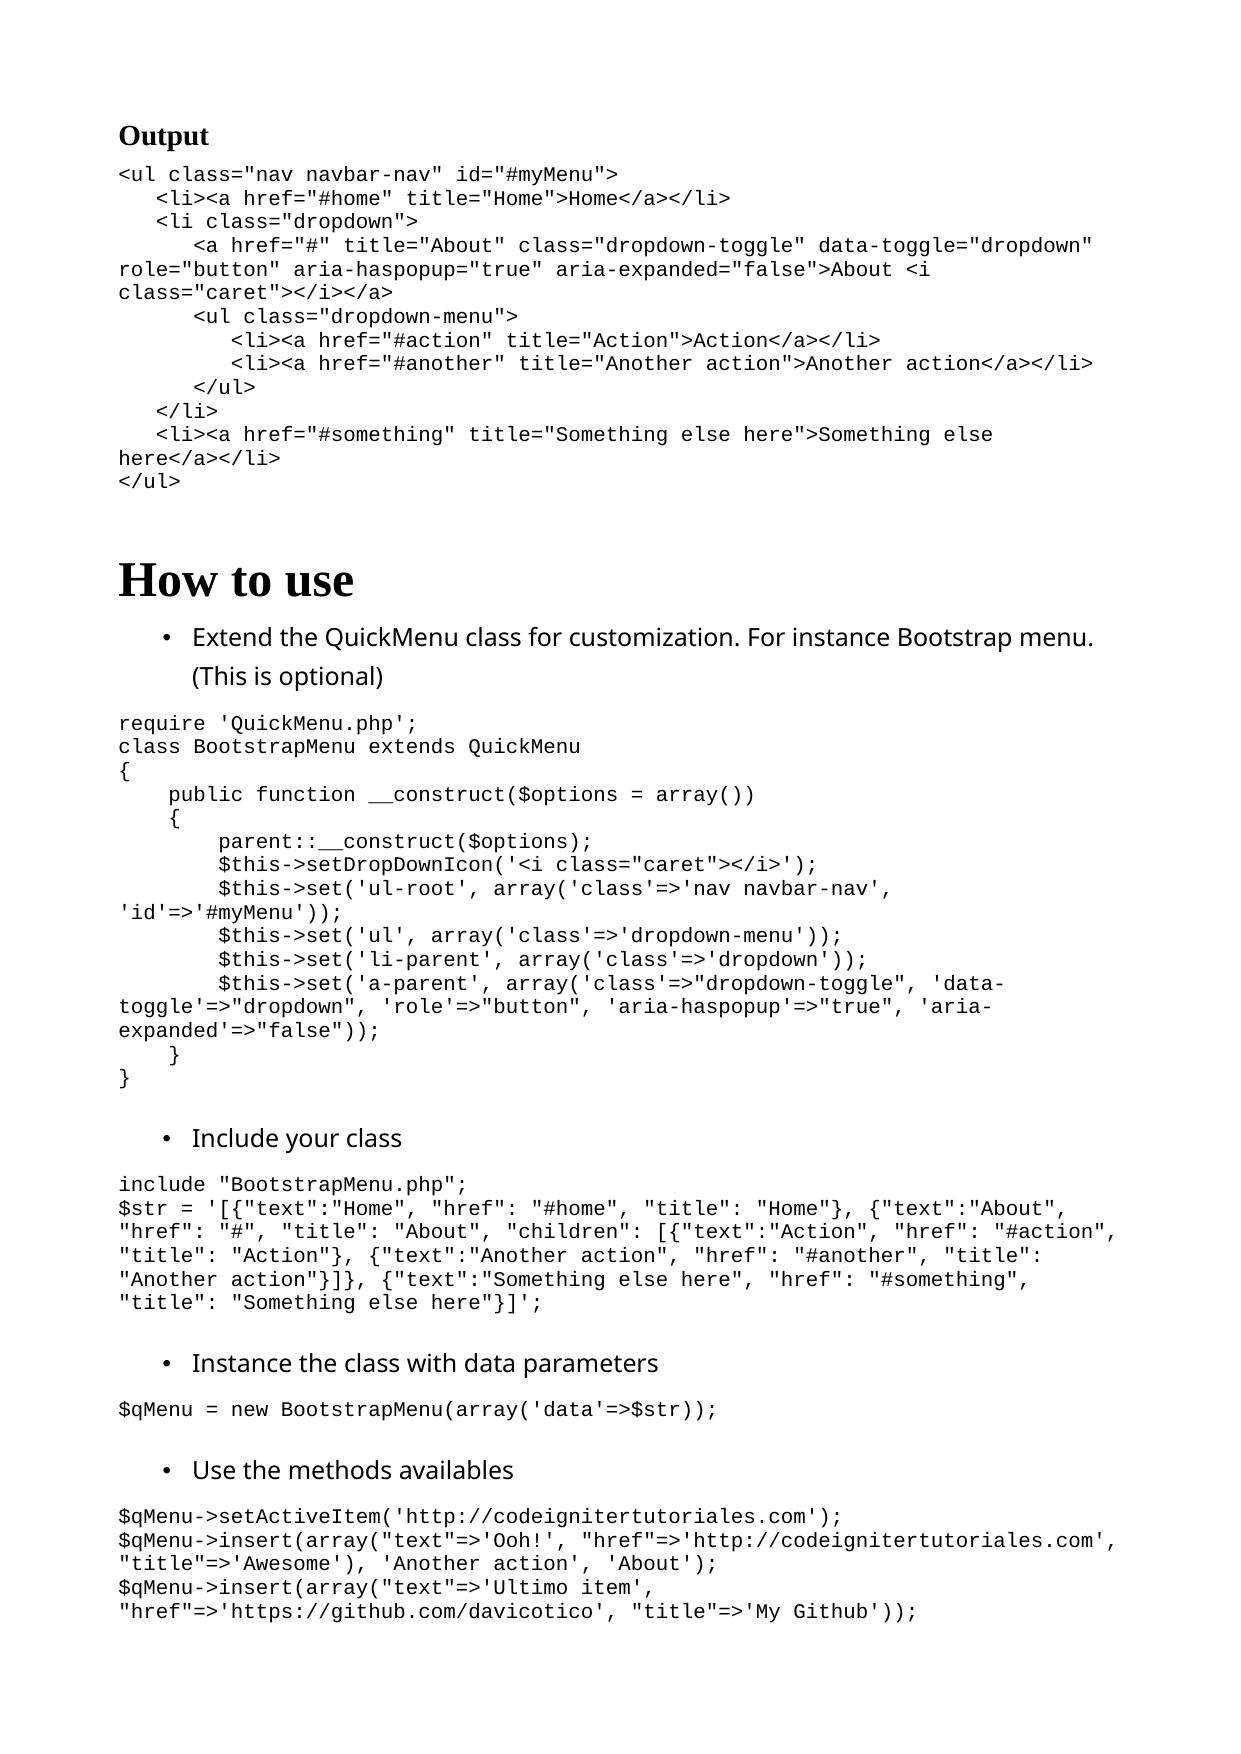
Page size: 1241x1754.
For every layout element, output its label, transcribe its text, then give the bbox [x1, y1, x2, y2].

text </ul> [118, 377, 1122, 401]
text $this->set('ul', array('class'=>'dropdown-menu')); [118, 925, 1122, 949]
text <li class="dropdown"> [118, 211, 1122, 235]
text require 'QuickMenu.php'; [118, 713, 1122, 736]
text $qMenu->setActiveItem('http://codeignitertutoriales.com'); [118, 1506, 1122, 1530]
text $this->set('ul-root', array('class'=>'nav navbar-nav', 'id'=>'#myMenu')); [118, 878, 1122, 925]
text $this->set('li-parent', array('class'=>'dropdown')); [118, 949, 1122, 973]
text { [118, 760, 1122, 783]
text parent::__construct($options); [118, 831, 1122, 854]
text </ul> [118, 472, 1122, 495]
text <li><a href="#action" title="Action">Action</a></li> [118, 330, 1122, 353]
text $this->set('a-parent', array('class'=>"dropdown-toggle", 'data-toggle'=>"dropdown", 'role'=>"button", 'aria-haspopup'=>"true", 'aria-expanded'=>"false")); [118, 973, 1122, 1044]
text </li> [118, 401, 1122, 424]
text include "BootstrapMenu.php"; [118, 1174, 1122, 1198]
text { [118, 807, 1122, 831]
text class BootstrapMenu extends QuickMenu [118, 736, 1122, 760]
subtitle Output [118, 118, 1122, 152]
text <li><a href="#home" title="Home">Home</a></li> [118, 188, 1122, 211]
text $qMenu->insert(array("text"=>'Ooh!', "href"=>'http://codeignitertutoriales.com', "title"=>'Awesome'), 'Another action', 'About'); [118, 1530, 1122, 1577]
text <li><a href="#another" title="Another action">Another action</a></li> [118, 353, 1122, 377]
text } [118, 1067, 1122, 1091]
text $qMenu = new BootstrapMenu(array('data'=>$str)); [118, 1399, 1122, 1423]
list Extend the QuickMenu class for customization. For instance Bootstrap menu. (This is optional) [162, 620, 1122, 693]
text <ul class="nav navbar-nav" id="#myMenu"> [118, 164, 1122, 188]
text $this->setDropDownIcon('<i class="caret"></i>'); [118, 854, 1122, 878]
text <ul class="dropdown-menu"> [118, 306, 1122, 330]
text $qMenu->insert(array("text"=>'Ultimo item', "href"=>'https://github.com/davicotico', "title"=>'My Github')); [118, 1577, 1122, 1624]
text <li><a href="#something" title="Something else here">Something else here</a></li> [118, 424, 1122, 472]
list Use the methods availables [162, 1452, 1122, 1486]
text <a href="#" title="About" class="dropdown-toggle" data-toggle="dropdown" role="button" aria-haspopup="true" aria-expanded="false">About <i class="caret"></i></a> [118, 235, 1122, 306]
subtitle How to use [118, 550, 1122, 607]
text } [118, 1044, 1122, 1067]
text $str = '[{"text":"Home", "href": "#home", "title": "Home"}, {"text":"About", "href": "#", "title": "About", "children": [{"text":"Action", "href": "#action", "title": "Action"}, {"text":"Another action", "href": "#another", "title": "Another action"}]}, {"text":"Something else here", "href": "#something", "title": "Something else here"}]'; [118, 1198, 1122, 1316]
list Include your class [162, 1120, 1122, 1154]
list Instance the class with data parameters [162, 1346, 1122, 1379]
text public function __construct($options = array()) [118, 783, 1122, 807]
